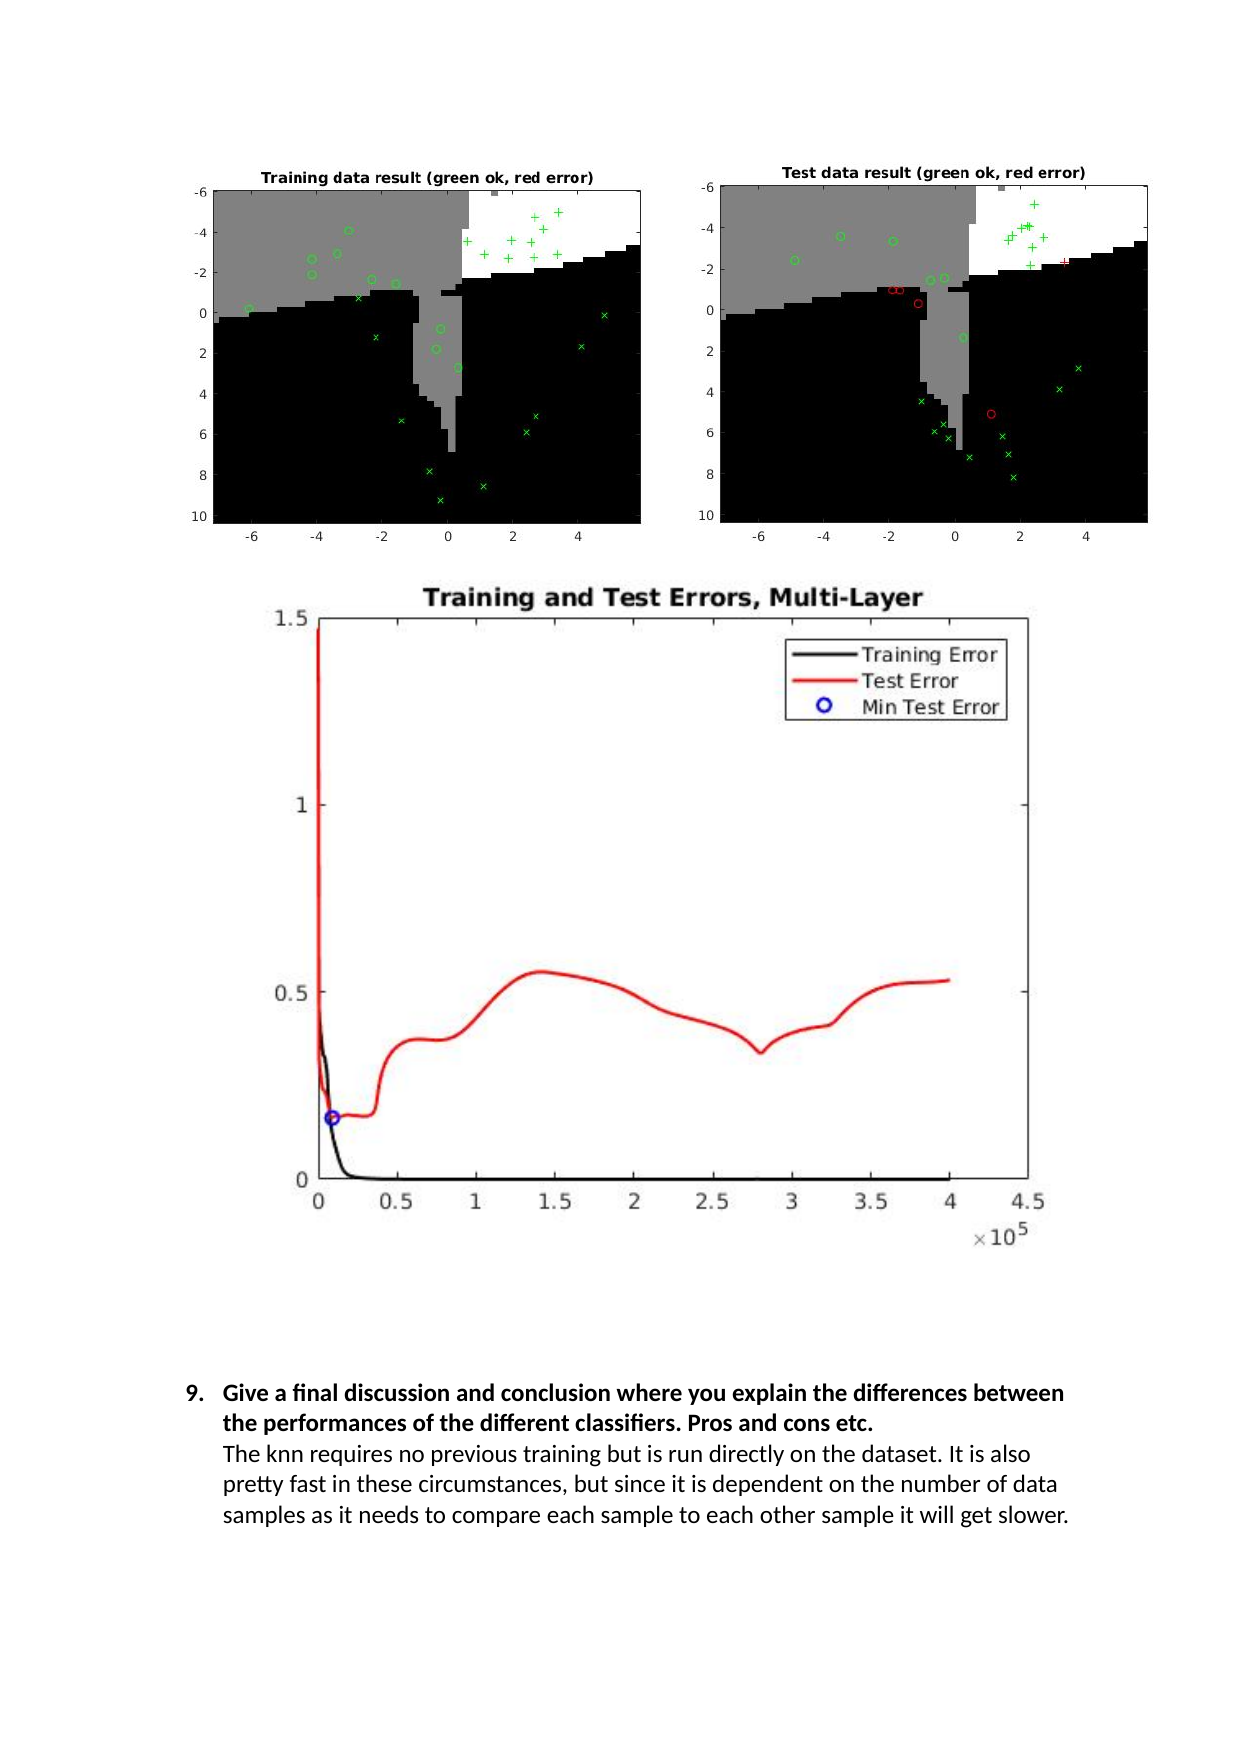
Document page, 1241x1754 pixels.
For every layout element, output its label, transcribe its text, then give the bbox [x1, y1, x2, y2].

list Give a final discussion and conclusion where you explain the differences between the performances of the different classifiers. Pros and cons etc. [185, 1377, 1093, 1438]
list The knn requires no previous training but is run directly on the dataset. It is also pretty fast in these circumstances, but since it is dependent on the number of data samples as it needs to compare each sample to each other sample it will get slower. [223, 1438, 1093, 1530]
picture [140, 154, 1199, 1255]
